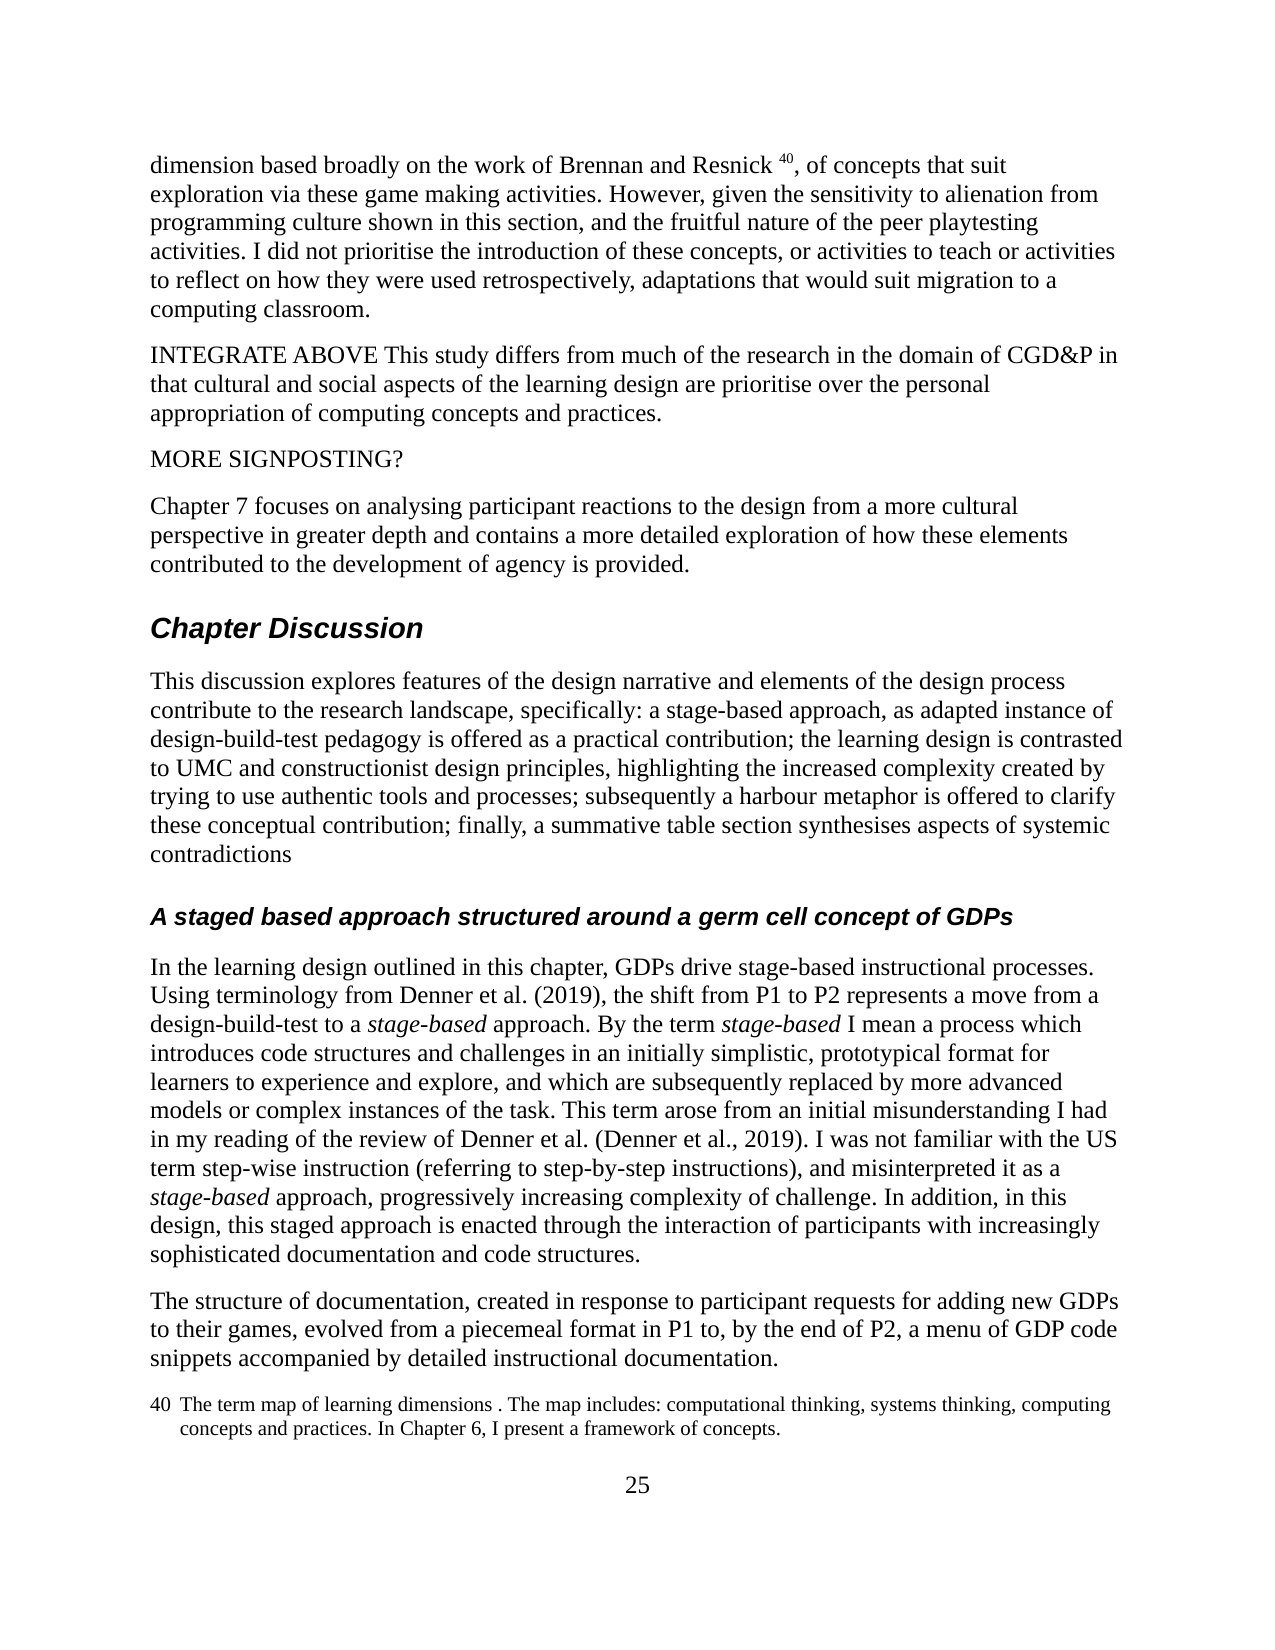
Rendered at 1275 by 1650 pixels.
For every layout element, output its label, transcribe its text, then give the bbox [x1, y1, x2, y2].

text In the learning design outlined in this chapter, GDPs drive stage-based instructional processes. Using terminology from Denner et al. (2019), the shift from P1 to P2 represents a move from a design-build-test to a stage-based approach. By the term stage-based I mean a process which introduces code structures and challenges in an initially simplistic, prototypical format for learners to experience and explore, and which are subsequently replaced by more advanced models or complex instances of the task. This term arose from an initial misunderstanding I had in my reading of the review of Denner et al. (Denner et al., 2019). I was not familiar with the US term step-wise instruction (referring to step-by-step instructions), and misinterpreted it as a stage-based approach, progressively increasing complexity of challenge. In addition, in this design, this staged approach is enacted through the interaction of participants with increasingly sophisticated documentation and code structures. [150, 952, 1125, 1268]
subtitle A staged based approach structured around a germ cell concept of GDPs [150, 902, 1125, 930]
text dimension based broadly on the work of Brennan and Resnick , of concepts that suit exploration via these game making activities. However, given the sensitivity to alienation from programming culture shown in this section, and the fruitful nature of the peer playtesting activities. I did not prioritise the introduction of these concepts, or activities to teach or activities to reflect on how they were used retrospectively, adaptations that would suit migration to a computing classroom. [150, 150, 1125, 322]
subtitle Chapter Discussion [150, 611, 1125, 645]
text This discussion explores features of the design narrative and elements of the design process contribute to the research landscape, specifically: a stage-based approach, as adapted instance of design-build-test pedagogy is offered as a practical contribution; the learning design is contrasted to UMC and constructionist design principles, highlighting the increased complexity created by trying to use authentic tools and processes; subsequently a harbour metaphor is offered to clarify these conceptual contribution; finally, a summative table section synthesises aspects of systemic contradictions [150, 666, 1125, 868]
text MORE SIGNPOSTING? [150, 444, 1125, 473]
text The term map of learning dimensions . The map includes: computational thinking, systems thinking, computing concepts and practices. In Chapter 6, I present a framework of concepts. [150, 1392, 1125, 1440]
text INTEGRATE ABOVE This study differs from much of the research in the domain of CGD&P in that cultural and social aspects of the learning design are prioritise over the personal appropriation of computing concepts and practices. [150, 340, 1125, 427]
text Chapter 7 focuses on analysing participant reactions to the design from a more cultural perspective in greater depth and contains a more detailed exploration of how these elements contributed to the development of agency is provided. [150, 491, 1125, 577]
text The structure of documentation, created in response to participant requests for adding new GDPs to their games, evolved from a piecemeal format in P1 to, by the end of P2, a menu of GDP code snippets accompanied by detailed instructional documentation. [150, 1286, 1125, 1372]
